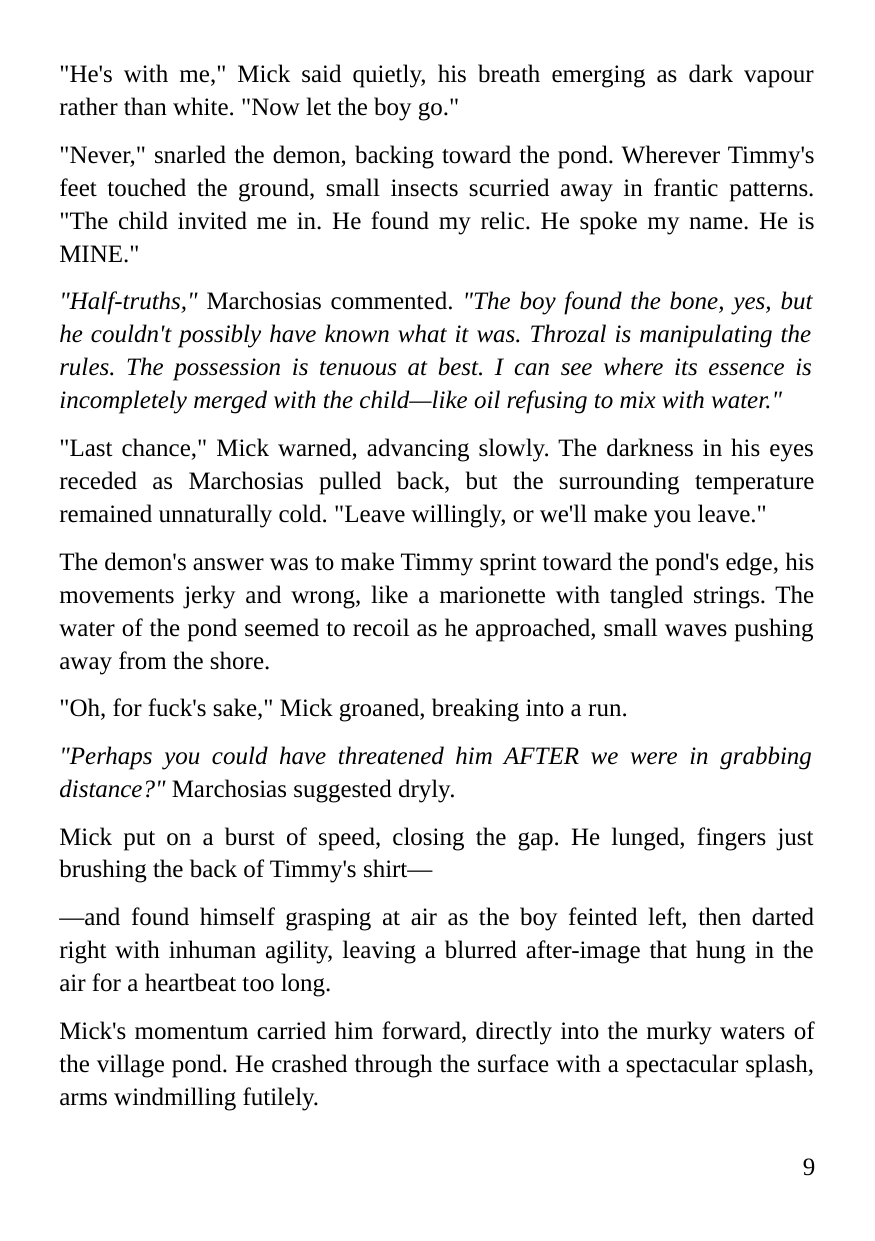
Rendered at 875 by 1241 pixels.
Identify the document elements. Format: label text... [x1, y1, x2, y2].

text "Oh, for fuck's sake," Mick groaned, breaking into a run. [59, 693, 815, 722]
text "Last chance," Mick warned, advancing slowly. The darkness in his eyes receded as Marchosias pulled back, but the surrounding temperature remained unnaturally cold. "Leave willingly, or we'll make you leave." [59, 433, 815, 528]
text —and found himself grasping at air as the boy feinted left, then darted right with inhuman agility, leaving a blurred after-image that hung in the air for a heartbeat too long. [59, 902, 815, 997]
text Mick put on a burst of speed, closing the gap. He lunged, fingers just brushing the back of Timmy's shirt— [59, 822, 815, 883]
text "Half-truths," Marchosias commented. "The boy found the bone, yes, but he couldn't possibly have known what it was. Throzal is manipulating the rules. The possession is tenuous at best. I can see where its essence is incompletely merged with the child—like oil refusing to mix with water." [59, 286, 815, 414]
text "He's with me," Mick said quietly, his breath emerging as dark vapour rather than white. "Now let the boy go." [59, 59, 815, 121]
text Mick's momentum carried him forward, directly into the murky waters of the village pond. He crashed through the surface with a spectacular splash, arms windmilling futilely. [59, 1016, 815, 1111]
text The demon's answer was to make Timmy sprint toward the pond's edge, his movements jerky and wrong, like a marionette with tangled strings. The water of the pond seemed to recoil as he approached, small waves pushing away from the shore. [59, 547, 815, 674]
text "Never," snarled the demon, backing toward the pond. Wherever Timmy's feet touched the ground, small insects scurried away in frantic patterns. "The child invited me in. He found my relic. He spoke my name. He is MINE." [59, 140, 815, 267]
text "Perhaps you could have threatened him AFTER we were in grabbing distance?" Marchosias suggested dryly. [59, 741, 815, 803]
